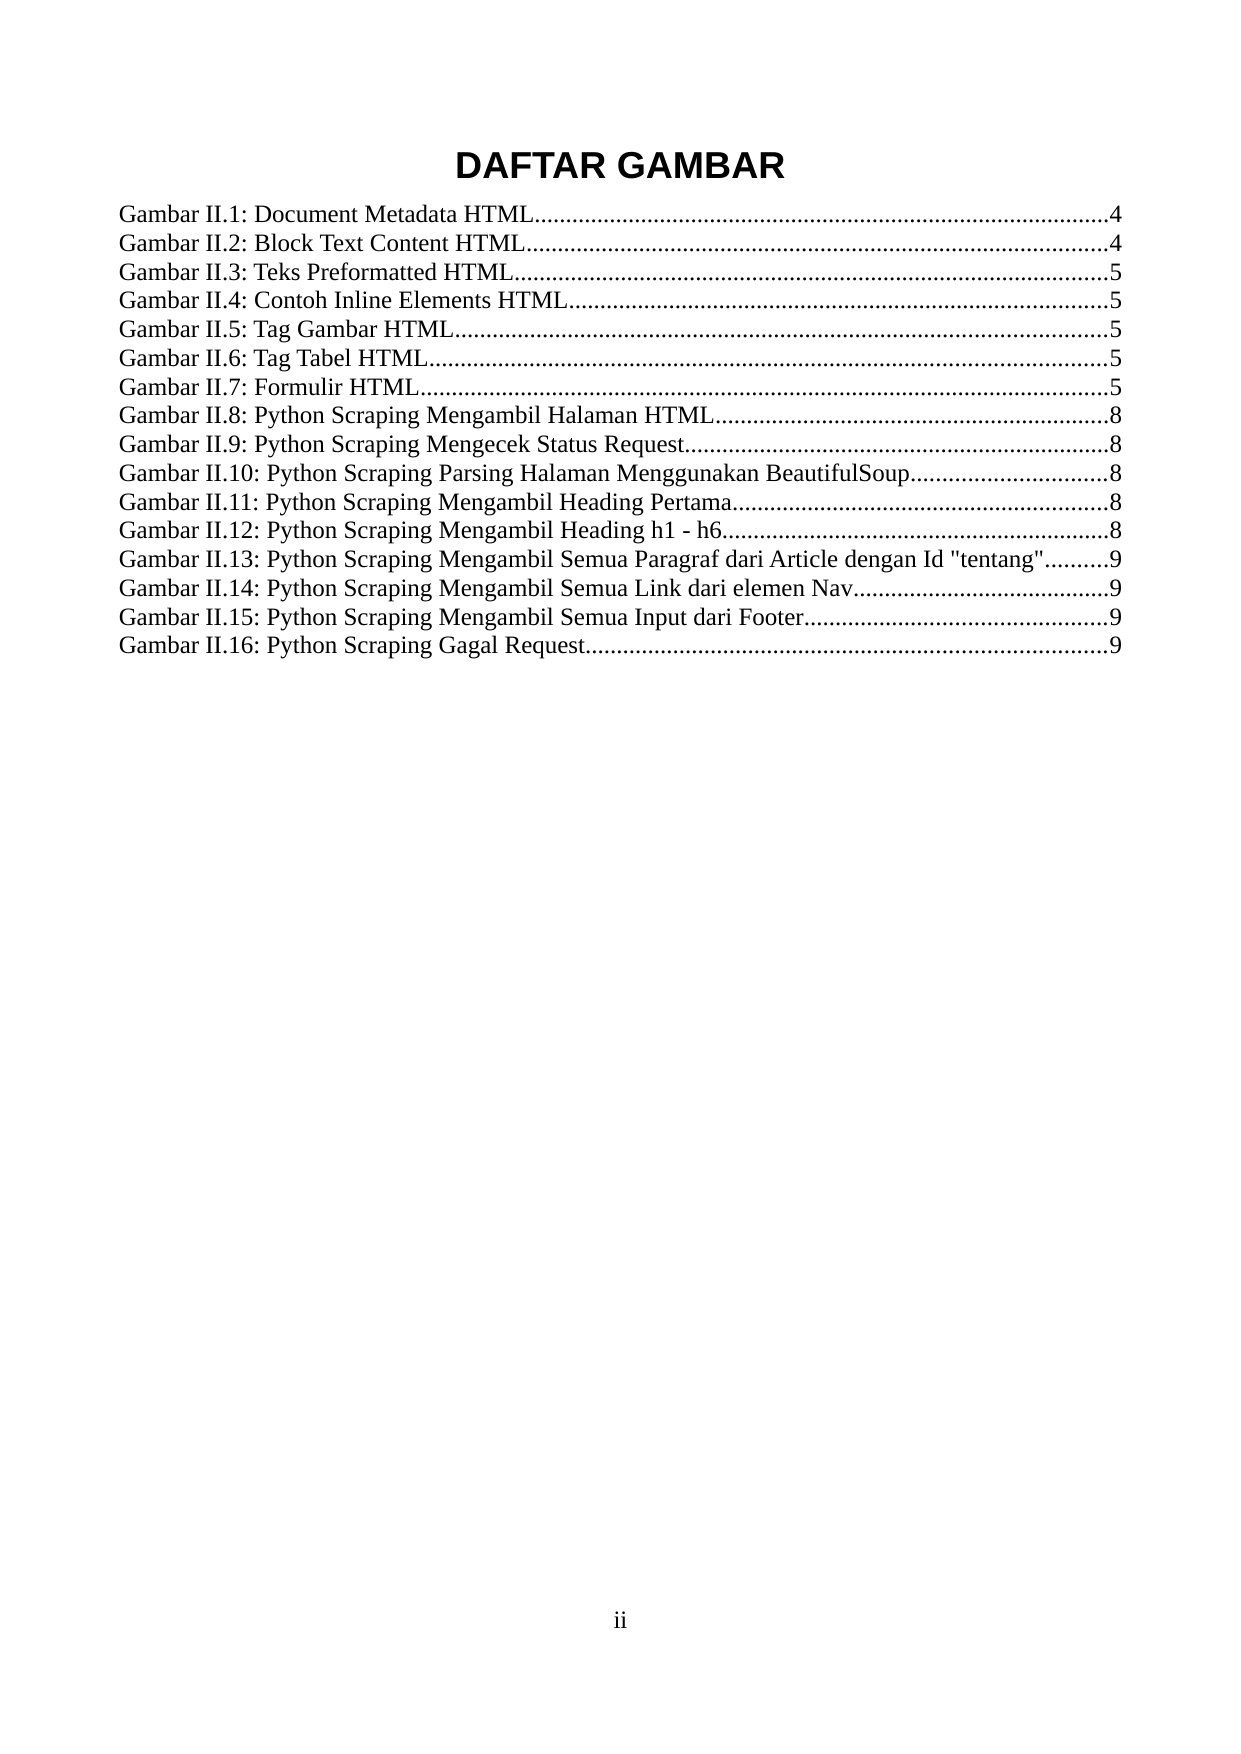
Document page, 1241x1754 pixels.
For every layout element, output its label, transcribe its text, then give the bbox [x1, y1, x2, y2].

text Gambar II.13: Python Scraping Mengambil Semua Paragraf dari Article dengan Id "tentang" 9 [118, 544, 1122, 573]
text Gambar II.16: Python Scraping Gagal Request 9 [118, 630, 1122, 659]
text Gambar II.14: Python Scraping Mengambil Semua Link dari elemen Nav 9 [118, 573, 1122, 602]
subtitle DAFTAR GAMBAR [118, 143, 1122, 187]
text Gambar II.5: Tag Gambar HTML 5 [118, 314, 1122, 343]
text Gambar II.12: Python Scraping Mengambil Heading h1 - h6 8 [118, 515, 1122, 544]
text Gambar II.8: Python Scraping Mengambil Halaman HTML 8 [118, 400, 1122, 429]
text Gambar II.4: Contoh Inline Elements HTML 5 [118, 285, 1122, 314]
text Gambar II.7: Formulir HTML 5 [118, 372, 1122, 400]
text Gambar II.15: Python Scraping Mengambil Semua Input dari Footer 9 [118, 602, 1122, 630]
text Gambar II.1: Document Metadata HTML 4 [118, 199, 1122, 228]
text Gambar II.3: Teks Preformatted HTML 5 [118, 257, 1122, 285]
text Gambar II.2: Block Text Content HTML 4 [118, 228, 1122, 257]
text Gambar II.9: Python Scraping Mengecek Status Request 8 [118, 429, 1122, 458]
text Gambar II.11: Python Scraping Mengambil Heading Pertama 8 [118, 487, 1122, 515]
text Gambar II.6: Tag Tabel HTML 5 [118, 343, 1122, 372]
text Gambar II.10: Python Scraping Parsing Halaman Menggunakan BeautifulSoup 8 [118, 458, 1122, 487]
